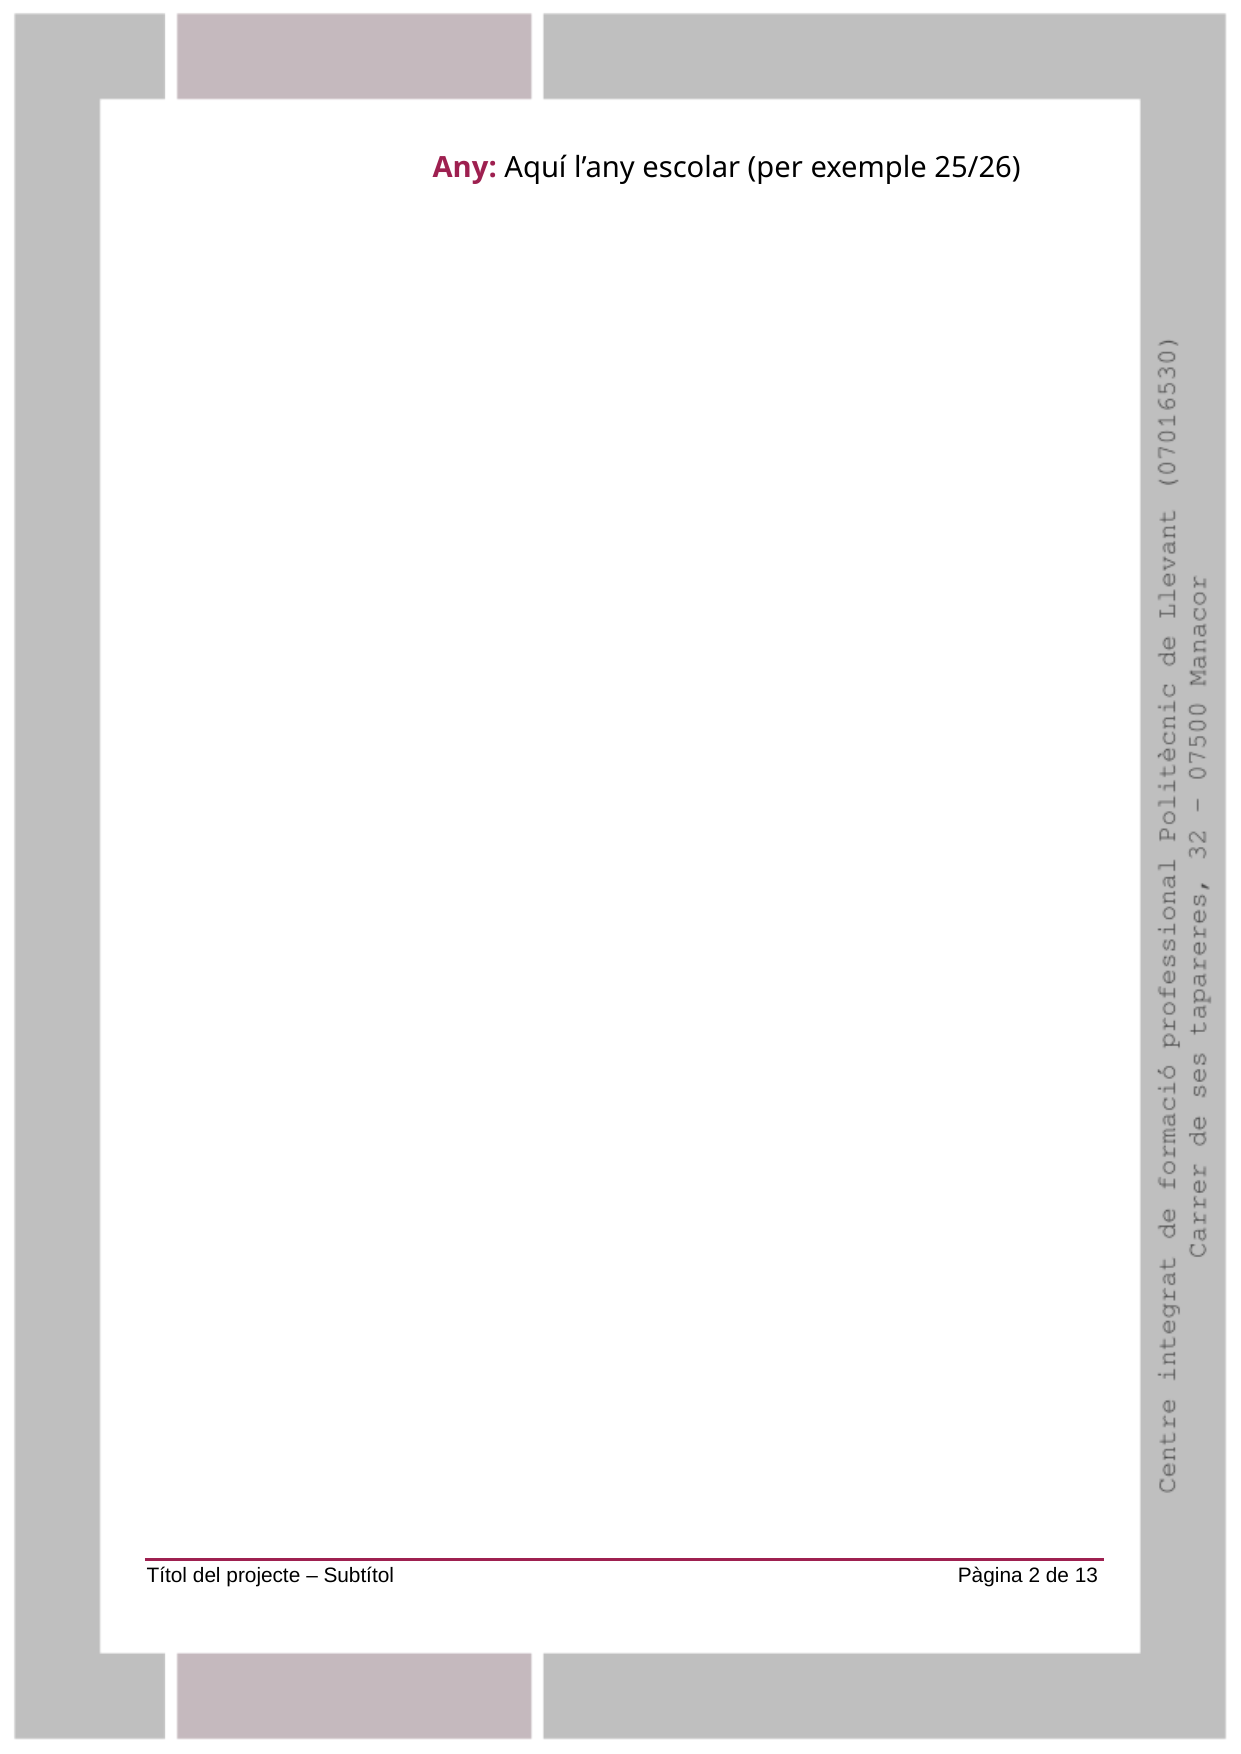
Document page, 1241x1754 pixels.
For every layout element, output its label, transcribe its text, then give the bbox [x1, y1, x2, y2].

text Any: Aquí l’any escolar (per exemple 25/26) [146, 146, 1021, 186]
picture [0, 0, 1241, 1754]
